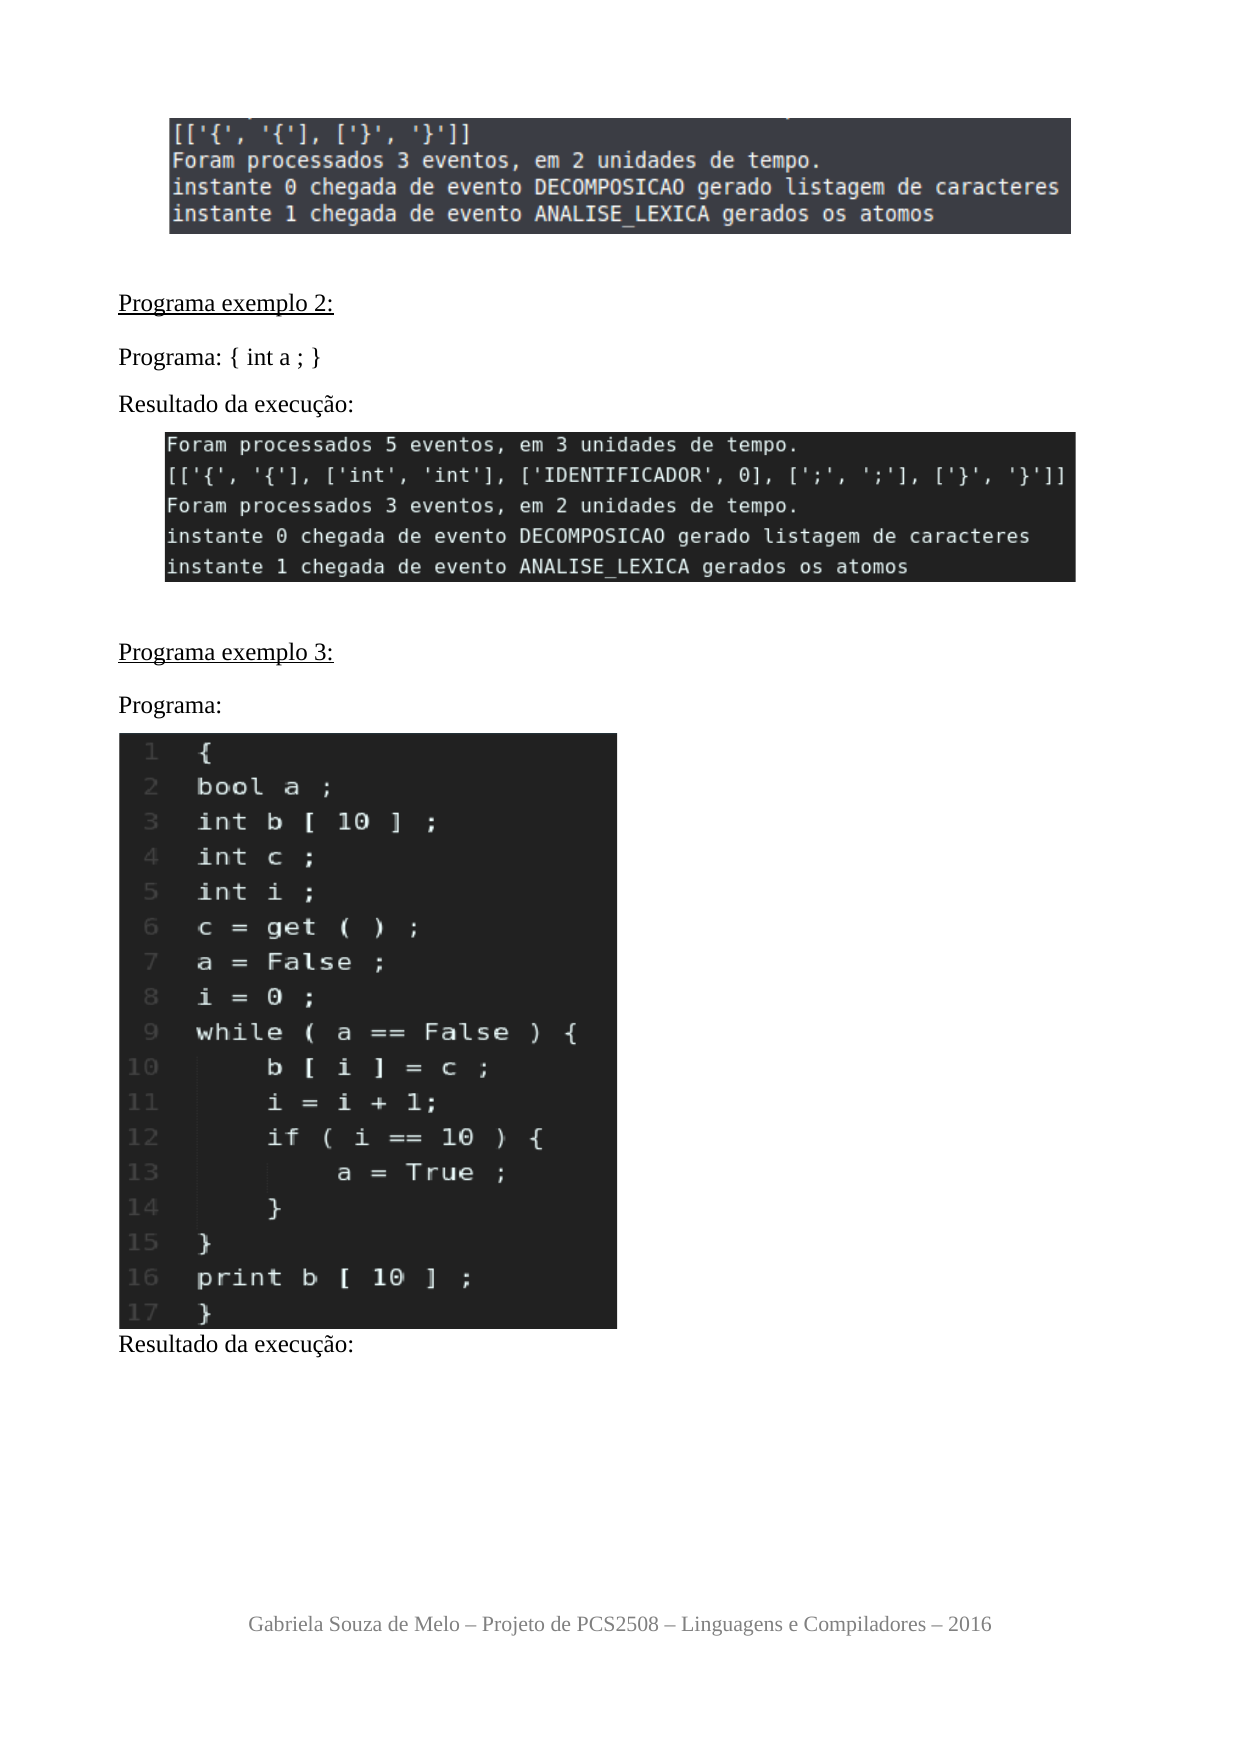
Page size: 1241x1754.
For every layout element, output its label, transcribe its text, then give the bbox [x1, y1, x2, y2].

text Programa exemplo 3: [118, 637, 1122, 666]
picture [164, 432, 1076, 582]
text Resultado da execução: [118, 385, 1122, 418]
text Programa: { int a ; } [118, 338, 1122, 370]
picture [169, 118, 1071, 234]
text Programa exemplo 2: [118, 288, 1122, 317]
text Resultado da execução: [118, 1302, 1122, 1358]
text Programa: [118, 686, 1122, 719]
picture [118, 733, 618, 1329]
